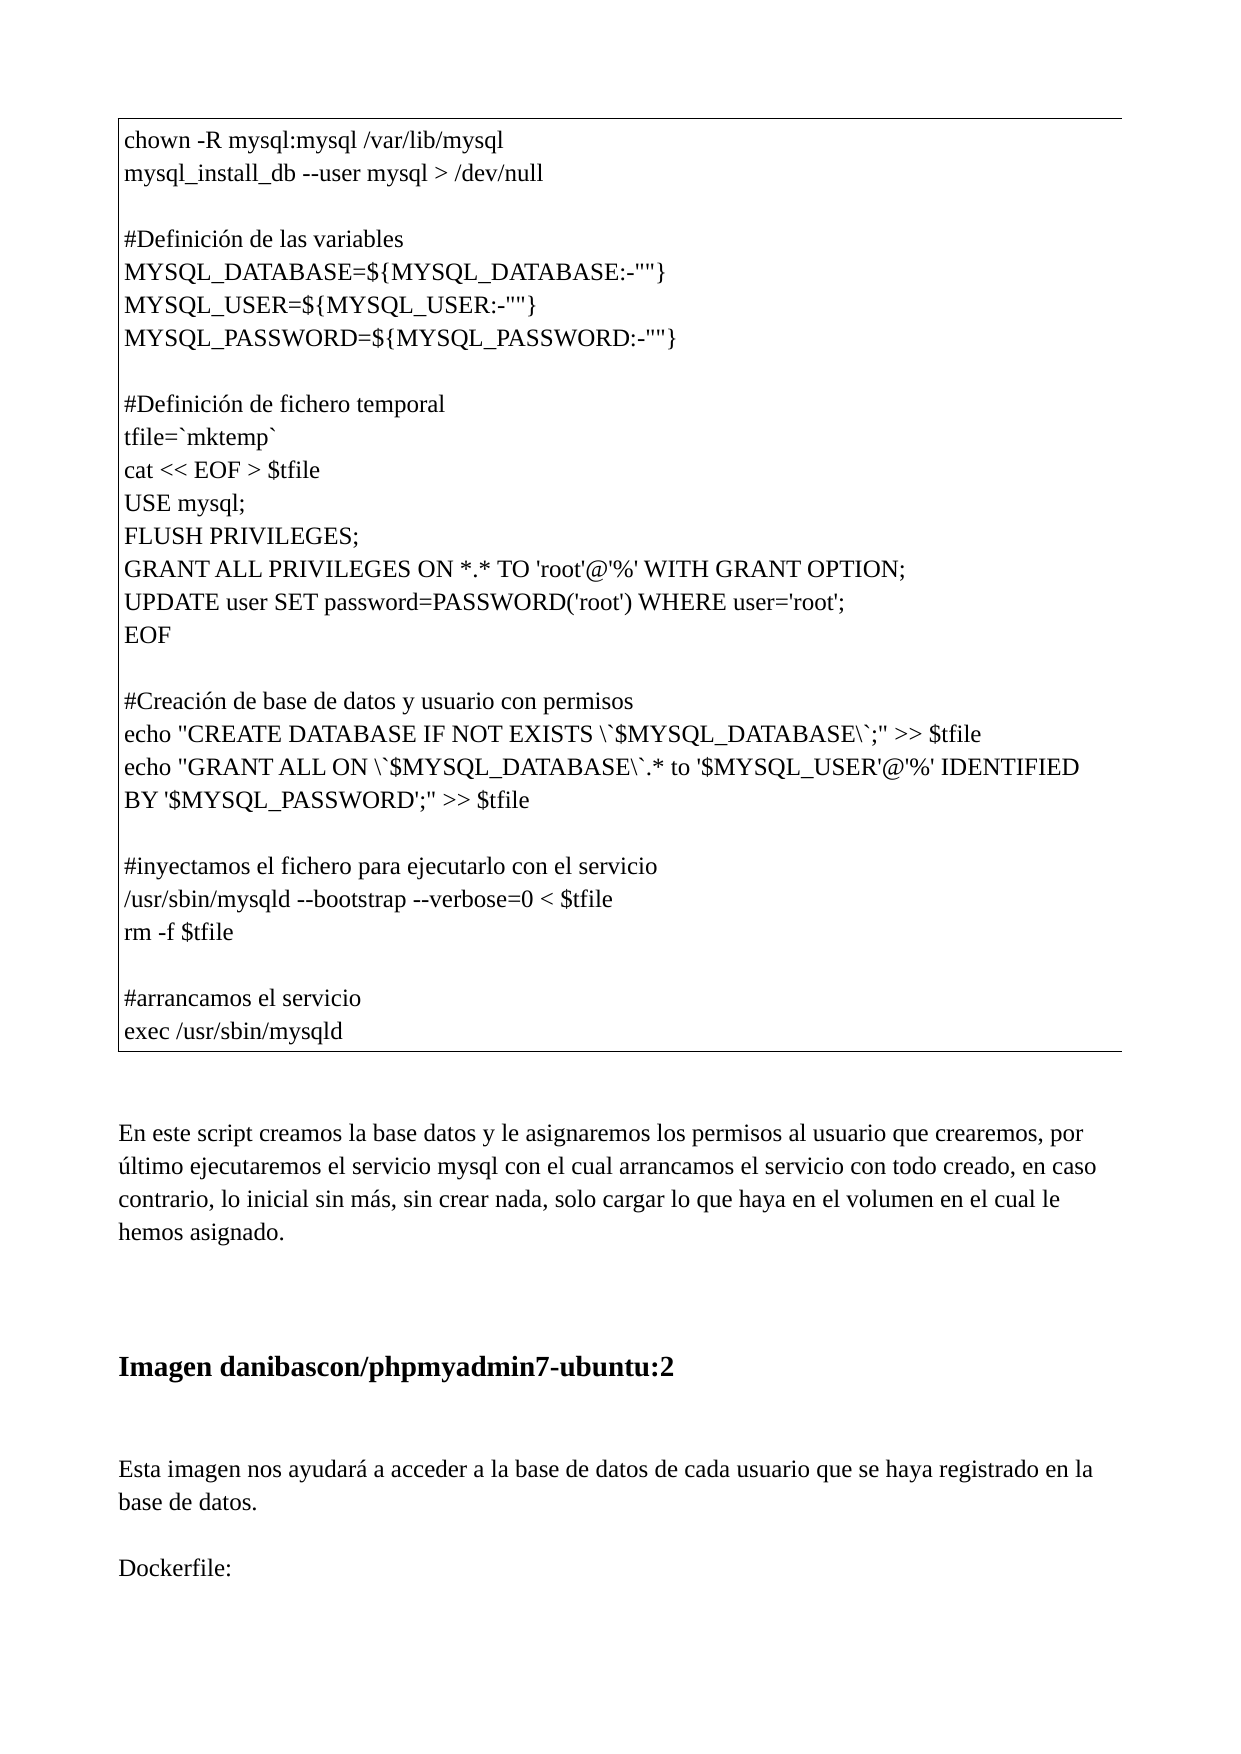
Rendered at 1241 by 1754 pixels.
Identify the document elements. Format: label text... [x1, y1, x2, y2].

text En este script creamos la base datos y le asignaremos los permisos al usuario que crearemos, por último ejecutaremos el servicio mysql con el cual arrancamos el servicio con todo creado, en caso contrario, lo inicial sin más, sin crear nada, solo cargar lo que haya en el volumen en el cual le hemos asignado. [118, 1118, 1122, 1246]
table_header chown -R mysql:mysql /var/lib/mysql mysql_install_db --user mysql > /dev/null #Definición de las variables MYSQL_DATABASE=${MYSQL_DATABASE:-""} MYSQL_USER=${MYSQL_USER:-""} MYSQL_PASSWORD=${MYSQL_PASSWORD:-""} #Definición de fichero temporal tfile=`mktemp` cat << EOF > $tfile USE mysql; FLUSH PRIVILEGES; GRANT ALL PRIVILEGES ON *.* TO 'root'@'%' WITH GRANT OPTION; UPDATE user SET password=PASSWORD('root') WHERE user='root'; EOF #Creación de base de datos y usuario con permisos echo "CREATE DATABASE IF NOT EXISTS \`$MYSQL_DATABASE\`;" >> $tfile echo "GRANT ALL ON \`$MYSQL_DATABASE\`.* to '$MYSQL_USER'@'%' IDENTIFIED BY '$MYSQL_PASSWORD';" >> $tfile #inyectamos el fichero para ejecutarlo con el servicio /usr/sbin/mysqld --bootstrap --verbose=0 < $tfile rm -f $tfile #arrancamos el servicio exec /usr/sbin/mysqld [119, 119, 1122, 1051]
text Imagen danibascon/phpmyadmin7-ubuntu:2 [118, 1349, 1122, 1383]
text Esta imagen nos ayudará a acceder a la base de datos de cada usuario que se haya registrado en la base de datos. [118, 1454, 1122, 1516]
text Dockerfile: [118, 1553, 1122, 1582]
